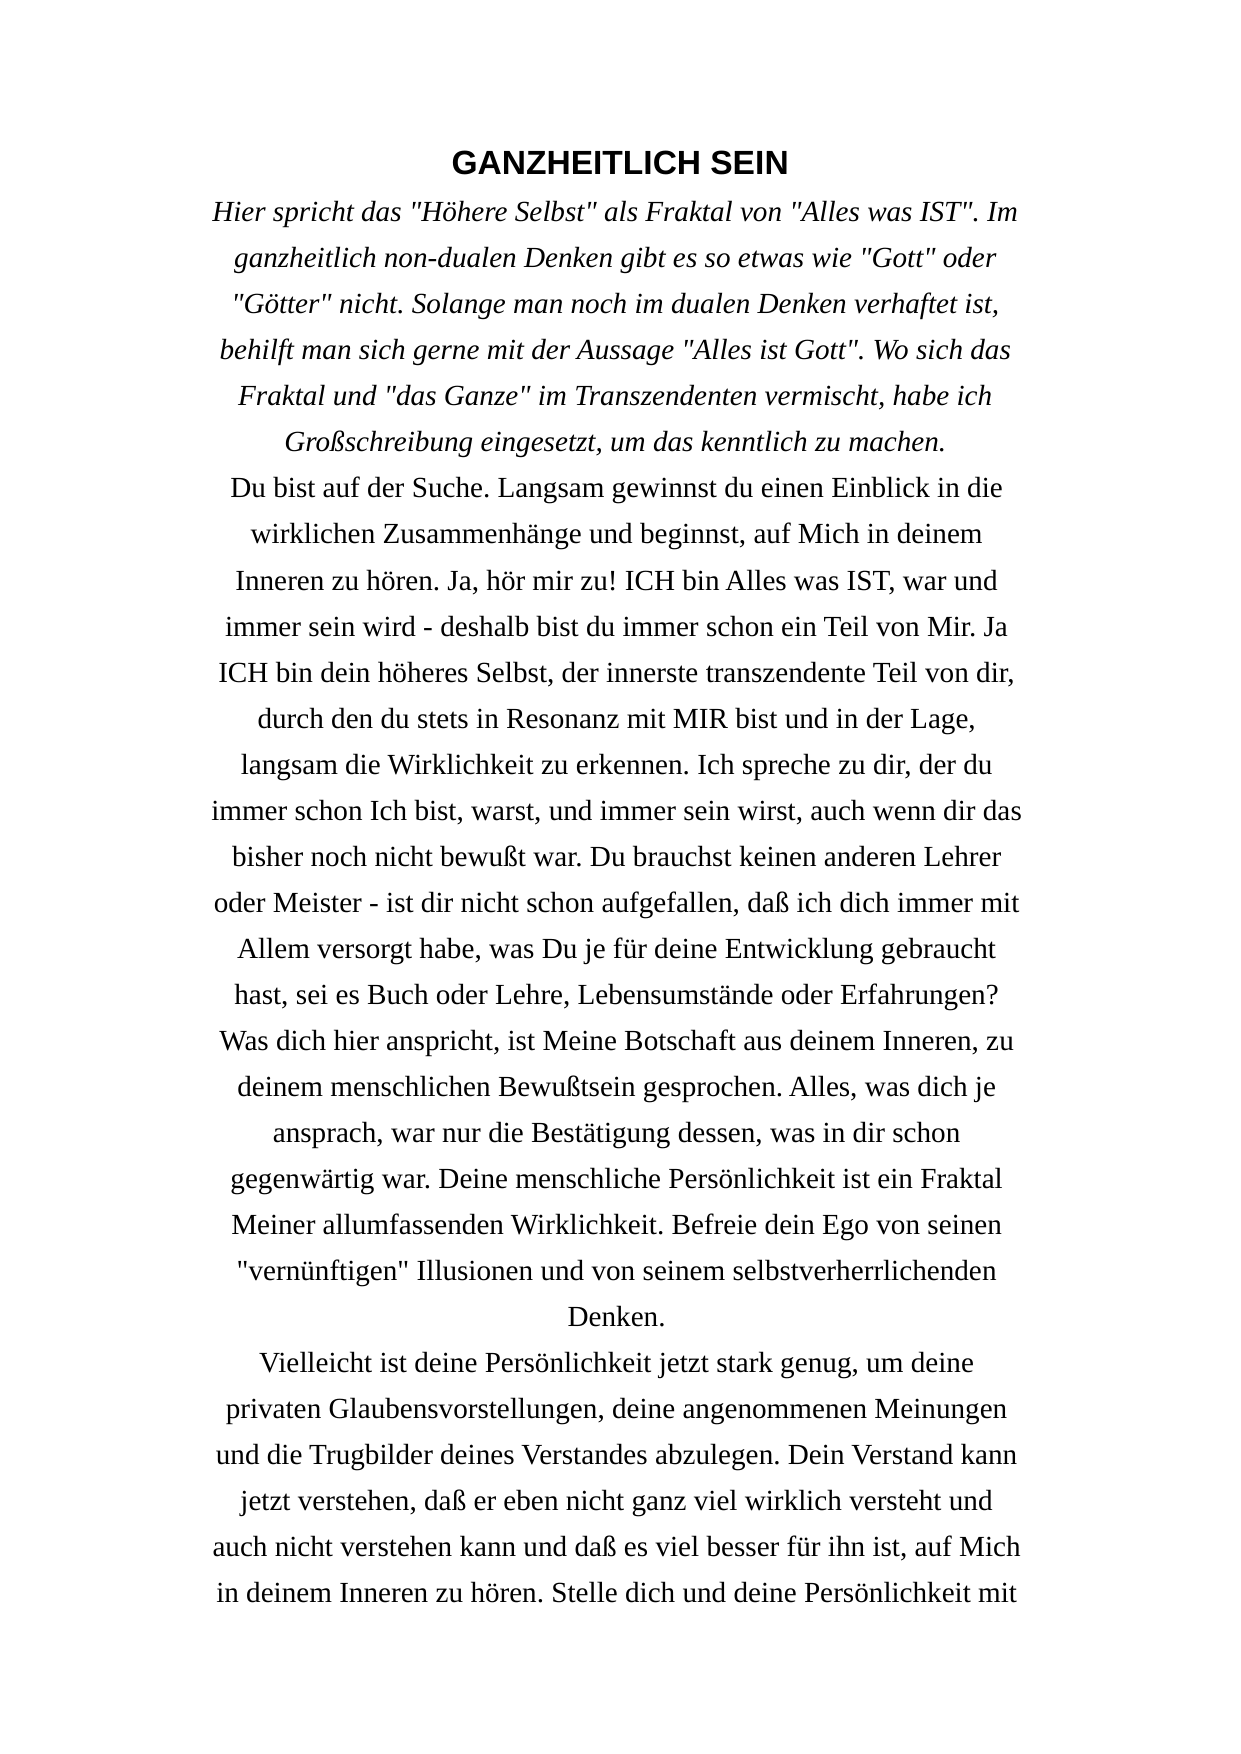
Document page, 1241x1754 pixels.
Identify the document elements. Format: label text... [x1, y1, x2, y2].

text in deinem Inneren zu hören. Stelle dich und deine Persönlichkeit mit [118, 1576, 1122, 1609]
text immer sein wird - deshalb bist du immer schon ein Teil von Mir. Ja [118, 609, 1122, 642]
text ansprach, war nur die Bestätigung dessen, was in dir schon [118, 1115, 1122, 1149]
text "vernünftigen" Illusionen und von seinem selbstverherrlichenden [118, 1253, 1122, 1287]
text ICH bin dein höheres Selbst, der innerste transzendente Teil von dir, [118, 655, 1122, 688]
text privaten Glaubensvorstellungen, deine angenommenen Meinungen [118, 1391, 1122, 1425]
text Vielleicht ist deine Persönlichkeit jetzt stark genug, um deine [118, 1345, 1122, 1379]
subtitle GANZHEITLICH SEIN [118, 143, 1122, 182]
text Du bist auf der Suche. Langsam gewinnst du einen Einblick in die [118, 471, 1122, 504]
text und die Trugbilder deines Verstandes abzulegen. Dein Verstand kann [118, 1437, 1122, 1471]
text Was dich hier anspricht, ist Meine Botschaft aus deinem Inneren, zu [118, 1023, 1122, 1057]
text oder Meister - ist dir nicht schon aufgefallen, daß ich dich immer mit [118, 885, 1122, 918]
text auch nicht verstehen kann und daß es viel besser für ihn ist, auf Mich [118, 1529, 1122, 1563]
text wirklichen Zusammenhänge und beginnst, auf Mich in deinem [118, 517, 1122, 550]
text deinem menschlichen Bewußtsein gesprochen. Alles, was dich je [118, 1069, 1122, 1103]
text Fraktal und "das Ganze" im Transzendenten vermischt, habe ich [118, 378, 1122, 412]
text Inneren zu hören. Ja, hör mir zu! ICH bin Alles was IST, war und [118, 563, 1122, 596]
text durch den du stets in Resonanz mit MIR bist und in der Lage, [118, 701, 1122, 734]
text Meiner allumfassenden Wirklichkeit. Befreie dein Ego von seinen [118, 1207, 1122, 1241]
text ganzheitlich non-dualen Denken gibt es so etwas wie "Gott" oder [118, 240, 1122, 274]
text gegenwärtig war. Deine menschliche Persönlichkeit ist ein Fraktal [118, 1161, 1122, 1195]
text behilft man sich gerne mit der Aussage "Alles ist Gott". Wo sich das [118, 332, 1122, 366]
text Hier spricht das "Höhere Selbst" als Fraktal von "Alles was IST". Im [118, 194, 1122, 228]
text hast, sei es Buch oder Lehre, Lebensumstände oder Erfahrungen? [118, 977, 1122, 1011]
text immer schon Ich bist, warst, und immer sein wirst, auch wenn dir das [118, 793, 1122, 826]
text Allem versorgt habe, was Du je für deine Entwicklung gebraucht [118, 931, 1122, 964]
text langsam die Wirklichkeit zu erkennen. Ich spreche zu dir, der du [118, 747, 1122, 780]
text bisher noch nicht bewußt war. Du brauchst keinen anderen Lehrer [118, 839, 1122, 872]
text Großschreibung eingesetzt, um das kenntlich zu machen. [118, 424, 1122, 458]
text Denken. [118, 1299, 1122, 1333]
text jetzt verstehen, daß er eben nicht ganz viel wirklich versteht und [118, 1483, 1122, 1517]
text "Götter" nicht. Solange man noch im dualen Denken verhaftet ist, [118, 286, 1122, 320]
